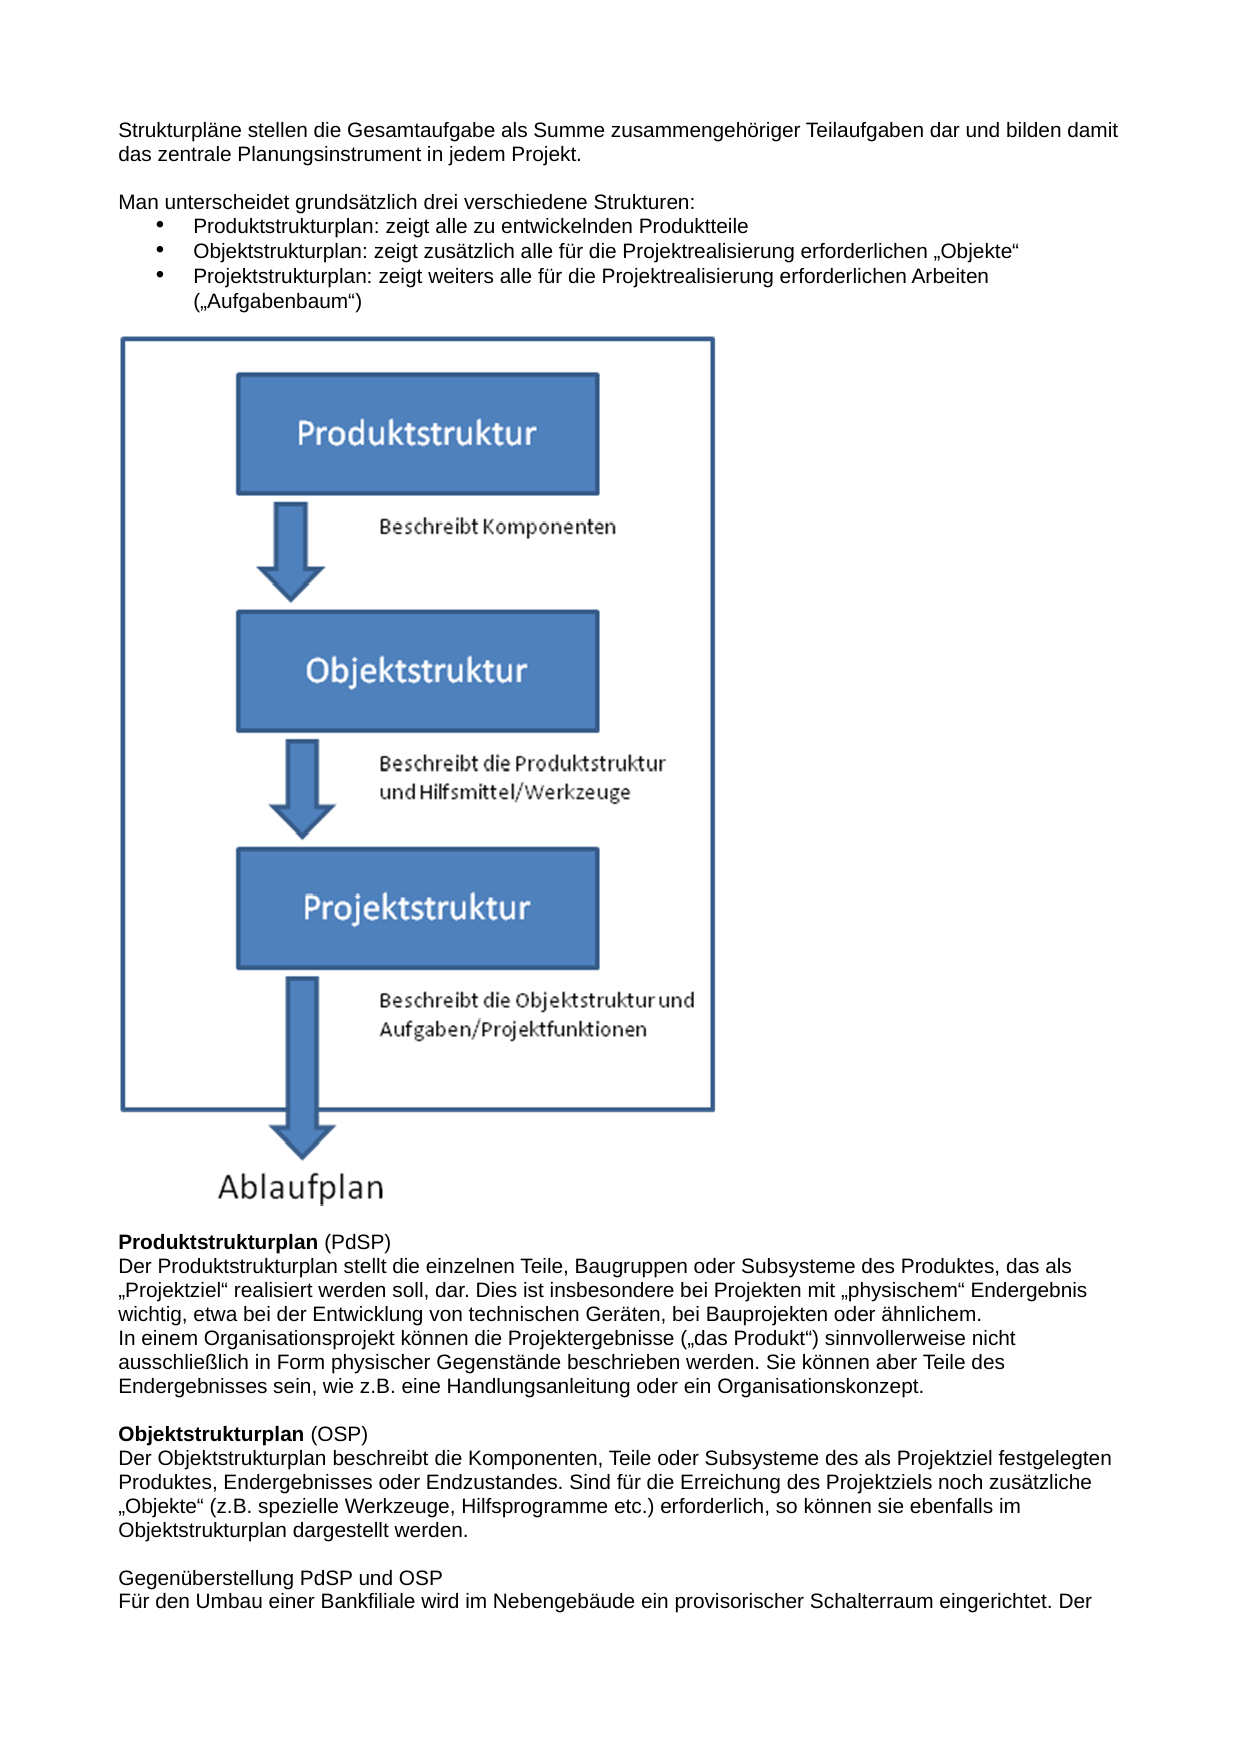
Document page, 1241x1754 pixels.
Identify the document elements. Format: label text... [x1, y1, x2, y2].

picture [118, 336, 716, 1206]
text Produktstrukturplan (PdSP) [118, 1230, 1122, 1254]
text Strukturpläne stellen die Gesamtaufgabe als Summe zusammengehöriger Teilaufgaben dar und bilden damit das zentrale Planungsinstrument in jedem Projekt. [118, 118, 1122, 166]
list Produktstrukturplan: zeigt alle zu entwickelnden Produktteile [156, 214, 1122, 239]
text Der Objektstrukturplan beschreibt die Komponenten, Teile oder Subsysteme des als Projektziel festgelegten Produktes, Endergebnisses oder Endzustandes. Sind für die Erreichung des Projektziels noch zusätzliche „Objekte“ (z.B. spezielle Werkzeuge, Hilfsprogramme etc.) erforderlich, so können sie ebenfalls im Objektstrukturplan dargestellt werden. [118, 1446, 1122, 1541]
text In einem Organisationsprojekt können die Projektergebnisse („das Produkt“) sinnvollerweise nicht ausschließlich in Form physischer Gegenstände beschrieben werden. Sie können aber Teile des Endergebnisses sein, wie z.B. eine Handlungsanleitung oder ein Organisationskonzept. [118, 1326, 1122, 1398]
list Projektstrukturplan: zeigt weiters alle für die Projektrealisierung erforderlichen Arbeiten („Aufgabenbaum“) [156, 264, 1122, 313]
list Objektstrukturplan: zeigt zusätzlich alle für die Projektrealisierung erforderlichen „Objekte“ [156, 239, 1122, 264]
text Man unterscheidet grundsätzlich drei verschiedene Strukturen: [118, 190, 1122, 214]
text Der Produktstrukturplan stellt die einzelnen Teile, Baugruppen oder Subsysteme des Produktes, das als „Projektziel“ realisiert werden soll, dar. Dies ist insbesondere bei Projekten mit „physischem“ Endergebnis wichtig, etwa bei der Entwicklung von technischen Geräten, bei Bauprojekten oder ähnlichem. [118, 1254, 1122, 1326]
text Objektstrukturplan (OSP) [118, 1422, 1122, 1446]
text Für den Umbau einer Bankfiliale wird im Nebengebäude ein provisorischer Schalterraum eingerichtet. Der [118, 1589, 1122, 1613]
text Gegenüberstellung PdSP und OSP [118, 1565, 1122, 1589]
